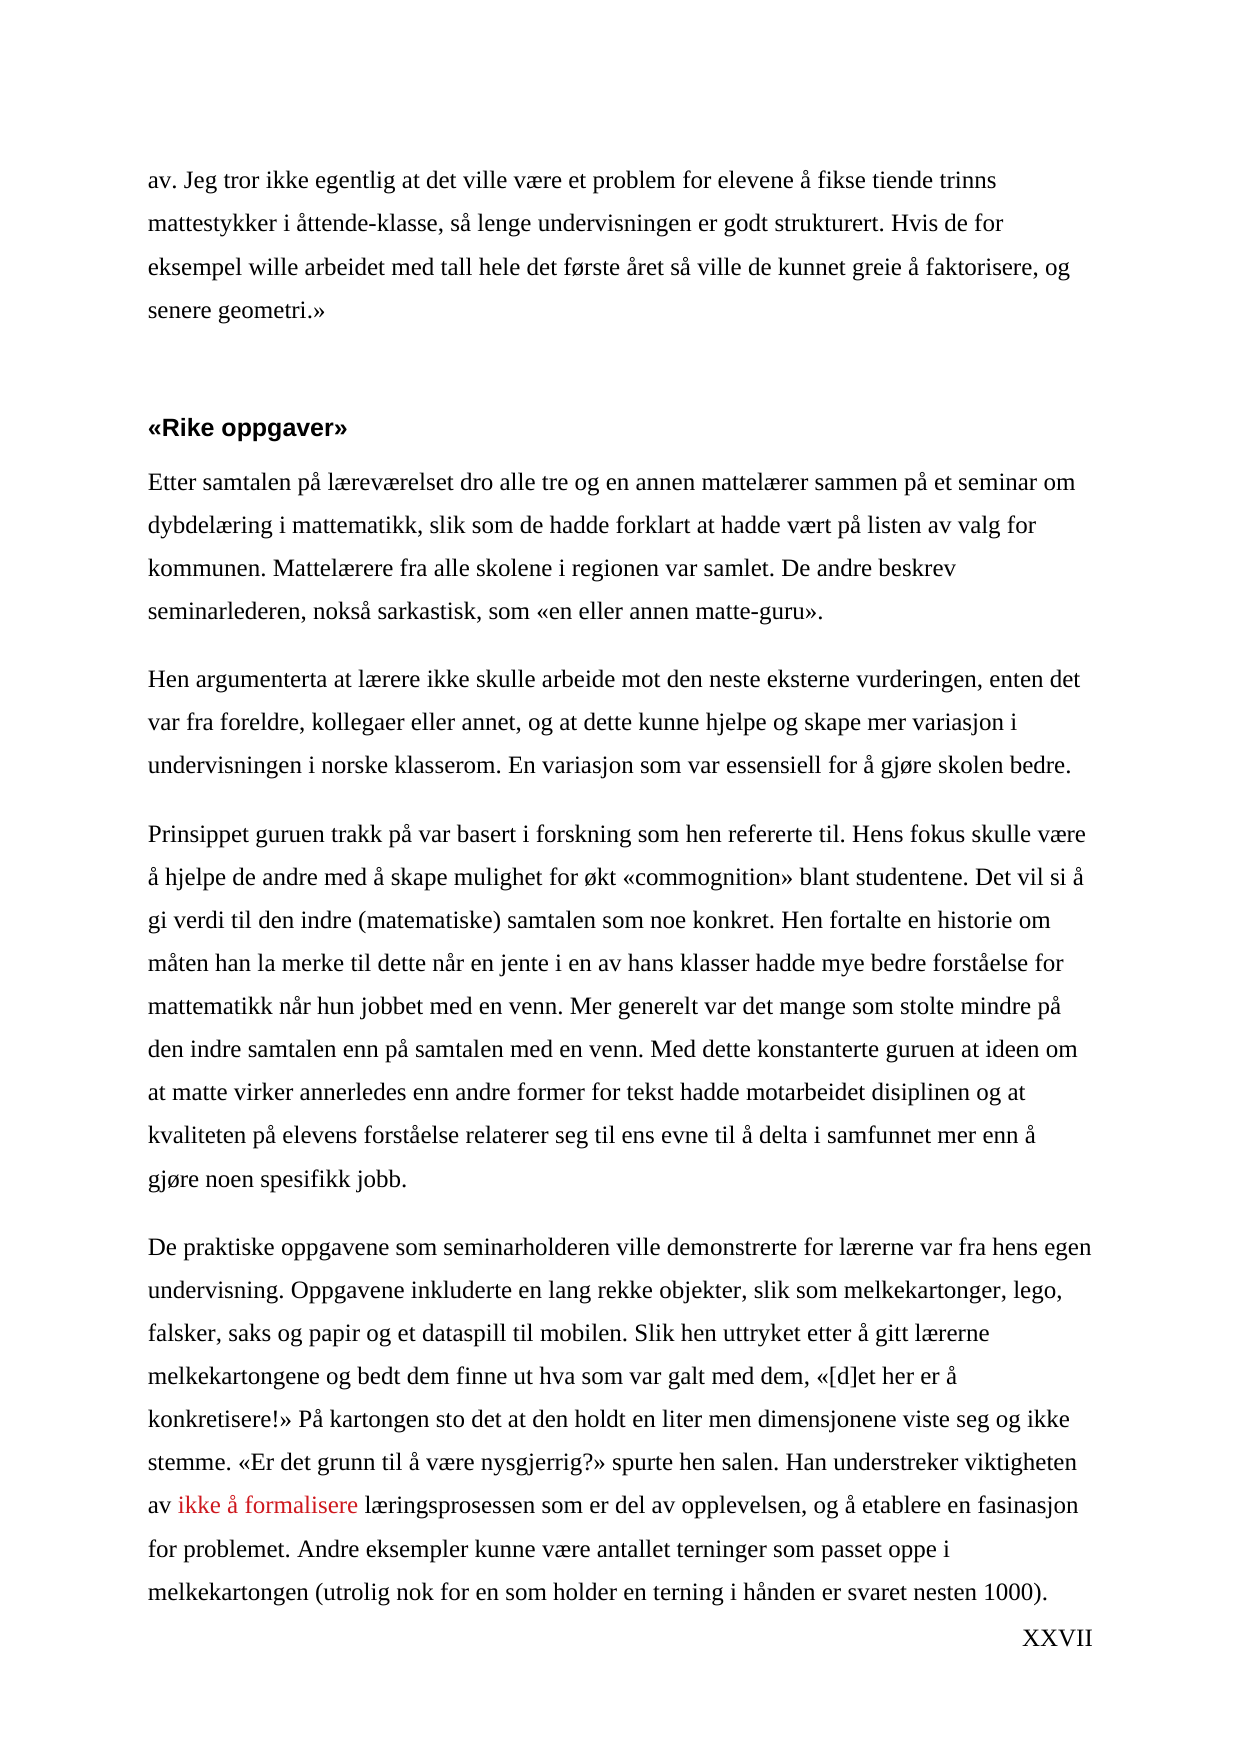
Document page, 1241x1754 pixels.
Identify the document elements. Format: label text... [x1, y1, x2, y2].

text Hen argumenterta at lærere ikke skulle arbeide mot den neste eksterne vurderingen, enten det var fra foreldre, kollegaer eller annet, og at dette kunne hjelpe og skape mer variasjon i undervisningen i norske klasserom. En variasjon som var essensiell for å gjøre skolen bedre. [148, 664, 1092, 779]
text Prinsippet guruen trakk på var basert i forskning som hen refererte til. Hens fokus skulle være å hjelpe de andre med å skape mulighet for økt «commognition» blant studentene. Det vil si å gi verdi til den indre (matematiske) samtalen som noe konkret. Hen fortalte en historie om måten han la merke til dette når en jente i en av hans klasser hadde mye bedre forståelse for mattematikk når hun jobbet med en venn. Mer generelt var det mange som stolte mindre på den indre samtalen enn på samtalen med en venn. Med dette konstanterte guruen at ideen om at matte virker annerledes enn andre former for tekst hadde motarbeidet disiplinen og at kvaliteten på elevens forståelse relaterer seg til ens evne til å delta i samfunnet mer enn å gjøre noen spesifikk jobb. [148, 819, 1092, 1192]
text «Rike oppgaver» [148, 413, 1092, 442]
text Etter samtalen på læreværelset dro alle tre og en annen mattelærer sammen på et seminar om dybdelæring i mattematikk, slik som de hadde forklart at hadde vært på listen av valg for kommunen. Mattelærere fra alle skolene i regionen var samlet. De andre beskrev seminarlederen, nokså sarkastisk, som «en eller annen matte-guru». [148, 467, 1092, 625]
text av. Jeg tror ikke egentlig at det ville være et problem for elevene å fikse tiende trinns mattestykker i åttende-klasse, så lenge undervisningen er godt strukturert. Hvis de for eksempel wille arbeidet med tall hele det første året så ville de kunnet greie å faktorisere, og senere geometri.» [148, 165, 1092, 323]
text De praktiske oppgavene som seminarholderen ville demonstrerte for lærerne var fra hens egen undervisning. Oppgavene inkluderte en lang rekke objekter, slik som melkekartonger, lego, falsker, saks og papir og et dataspill til mobilen. Slik hen uttryket etter å gitt lærerne melkekartongene og bedt dem finne ut hva som var galt med dem, «[d]et her er å konkretisere!» På kartongen sto det at den holdt en liter men dimensjonene viste seg og ikke stemme. «Er det grunn til å være nysgjerrig?» spurte hen salen. Han understreker viktigheten av ikke å formalisere læringsprosessen som er del av opplevelsen, og å etablere en fasinasjon for problemet. Andre eksempler kunne være antallet terninger som passet oppe i melkekartongen (utrolig nok for en som holder en terning i hånden er svaret nesten 1000). [148, 1232, 1092, 1606]
